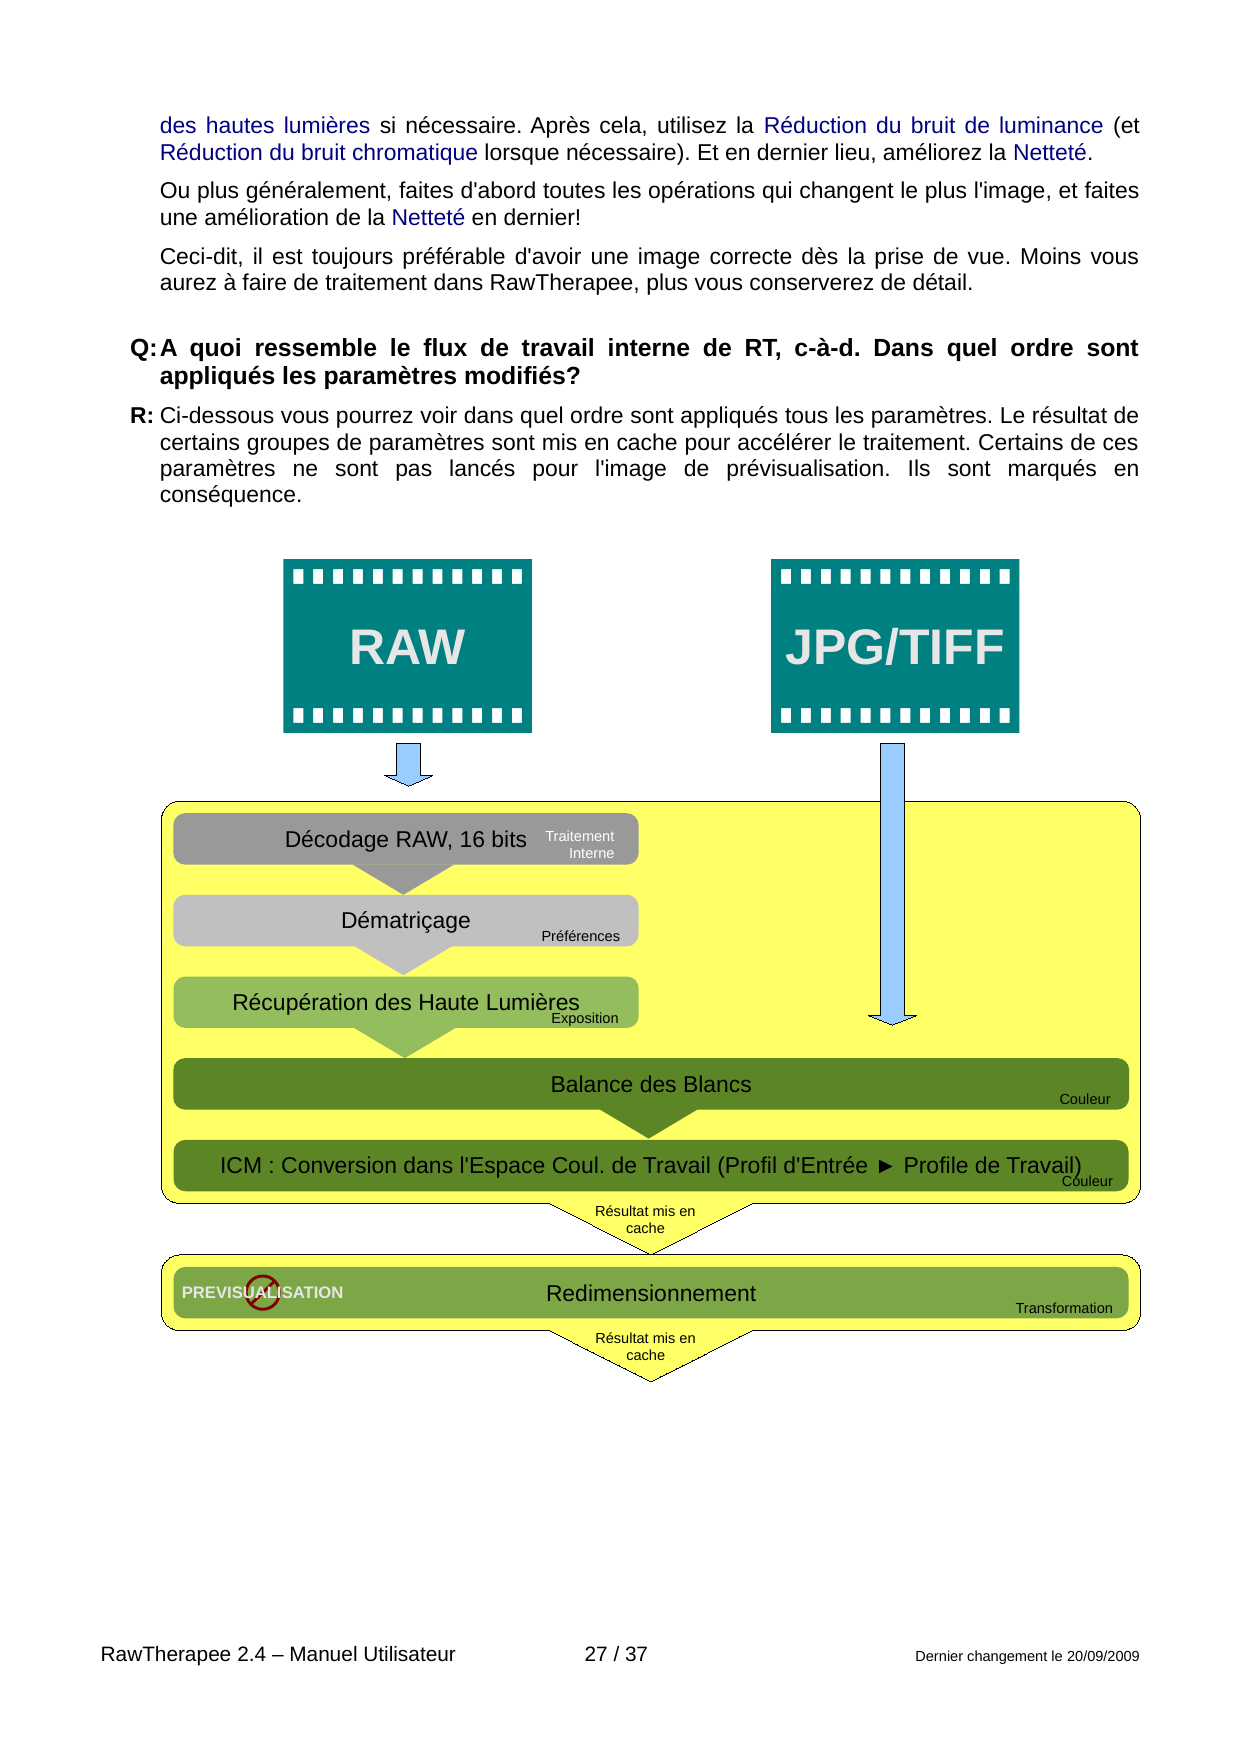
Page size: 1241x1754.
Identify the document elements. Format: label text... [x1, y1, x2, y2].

table_header [1000, 570, 1009, 583]
table_header [1000, 709, 1009, 722]
table_header [493, 709, 501, 722]
table_header [334, 709, 343, 722]
table_header [861, 709, 870, 722]
table_header [941, 570, 950, 583]
text R: Ci-dessous vous pourrez voir dans quel ordre sont appliqués tous les paramètres. Le résultat de certains groupes de paramètres sont mis en cache pour accélérer le traitement. Certains de ces paramètres ne sont pas lancés pour l'image de prévisualisation. Ils sont marqués en conséquence. [130, 402, 1140, 508]
table_header [921, 570, 930, 583]
table_cell [161, 1255, 173, 1268]
table_header [801, 570, 810, 583]
text Ou plus généralement, faites d'abord toutes les opérations qui changent le plus l'image, et faites une amélioration de la Netteté en dernier! [130, 177, 1140, 230]
table_header [960, 570, 969, 583]
table_header [294, 570, 303, 583]
table_header [821, 709, 830, 722]
table_cell [161, 1317, 649, 1382]
table_header [453, 709, 462, 722]
table_cell [653, 1317, 1141, 1382]
table_header [413, 570, 422, 583]
table_header [473, 709, 482, 722]
table_header [413, 709, 422, 722]
table_header [453, 570, 462, 583]
table_header [841, 709, 850, 722]
table_header [801, 709, 810, 722]
table_cell [1129, 1255, 1141, 1268]
table_header [960, 709, 969, 722]
table_header [473, 570, 482, 583]
table_header [512, 709, 521, 722]
table_header [373, 570, 382, 583]
table_header [782, 570, 791, 583]
table_header [901, 570, 910, 583]
table_header [512, 570, 521, 583]
table_header [941, 709, 950, 722]
table_header [314, 570, 323, 583]
table_header [373, 709, 382, 722]
table_header [433, 709, 442, 722]
table_header [881, 570, 890, 583]
text Ceci-dit, il est toujours préférable d'avoir une image correcte dès la prise de vue. Moins vous aurez à faire de traitement dans RawTherapee, plus vous conserverez de détail. [130, 243, 1140, 295]
table_header [980, 570, 989, 583]
table_header [393, 709, 402, 722]
table_header [782, 709, 791, 722]
table_header [433, 570, 442, 583]
table_header [393, 570, 402, 583]
text des hautes lumières si nécessaire. Après cela, utilisez la Réduction du bruit de luminance (et Réduction du bruit chromatique lorsque nécessaire). Et en dernier lieu, améliorez la Netteté. [130, 112, 1140, 165]
table_header [354, 570, 362, 583]
table_header [921, 709, 930, 722]
subtitle Q: A quoi ressemble le flux de travail interne de RT, c-à-d. Dans quel ordre sont appliqués les paramètres modifiés? [130, 333, 1140, 390]
table_header [861, 570, 870, 583]
table_header [354, 709, 362, 722]
table_header [161, 559, 1141, 815]
table_header [980, 709, 989, 722]
table_header [161, 1190, 647, 1255]
table_header [841, 570, 850, 583]
table_header [901, 709, 910, 722]
table_header [881, 709, 890, 722]
table_header [334, 570, 343, 583]
table_header [294, 709, 303, 722]
table_header [493, 570, 501, 583]
table_header [655, 1190, 1141, 1255]
table_header [821, 570, 830, 583]
table_header [314, 709, 323, 722]
